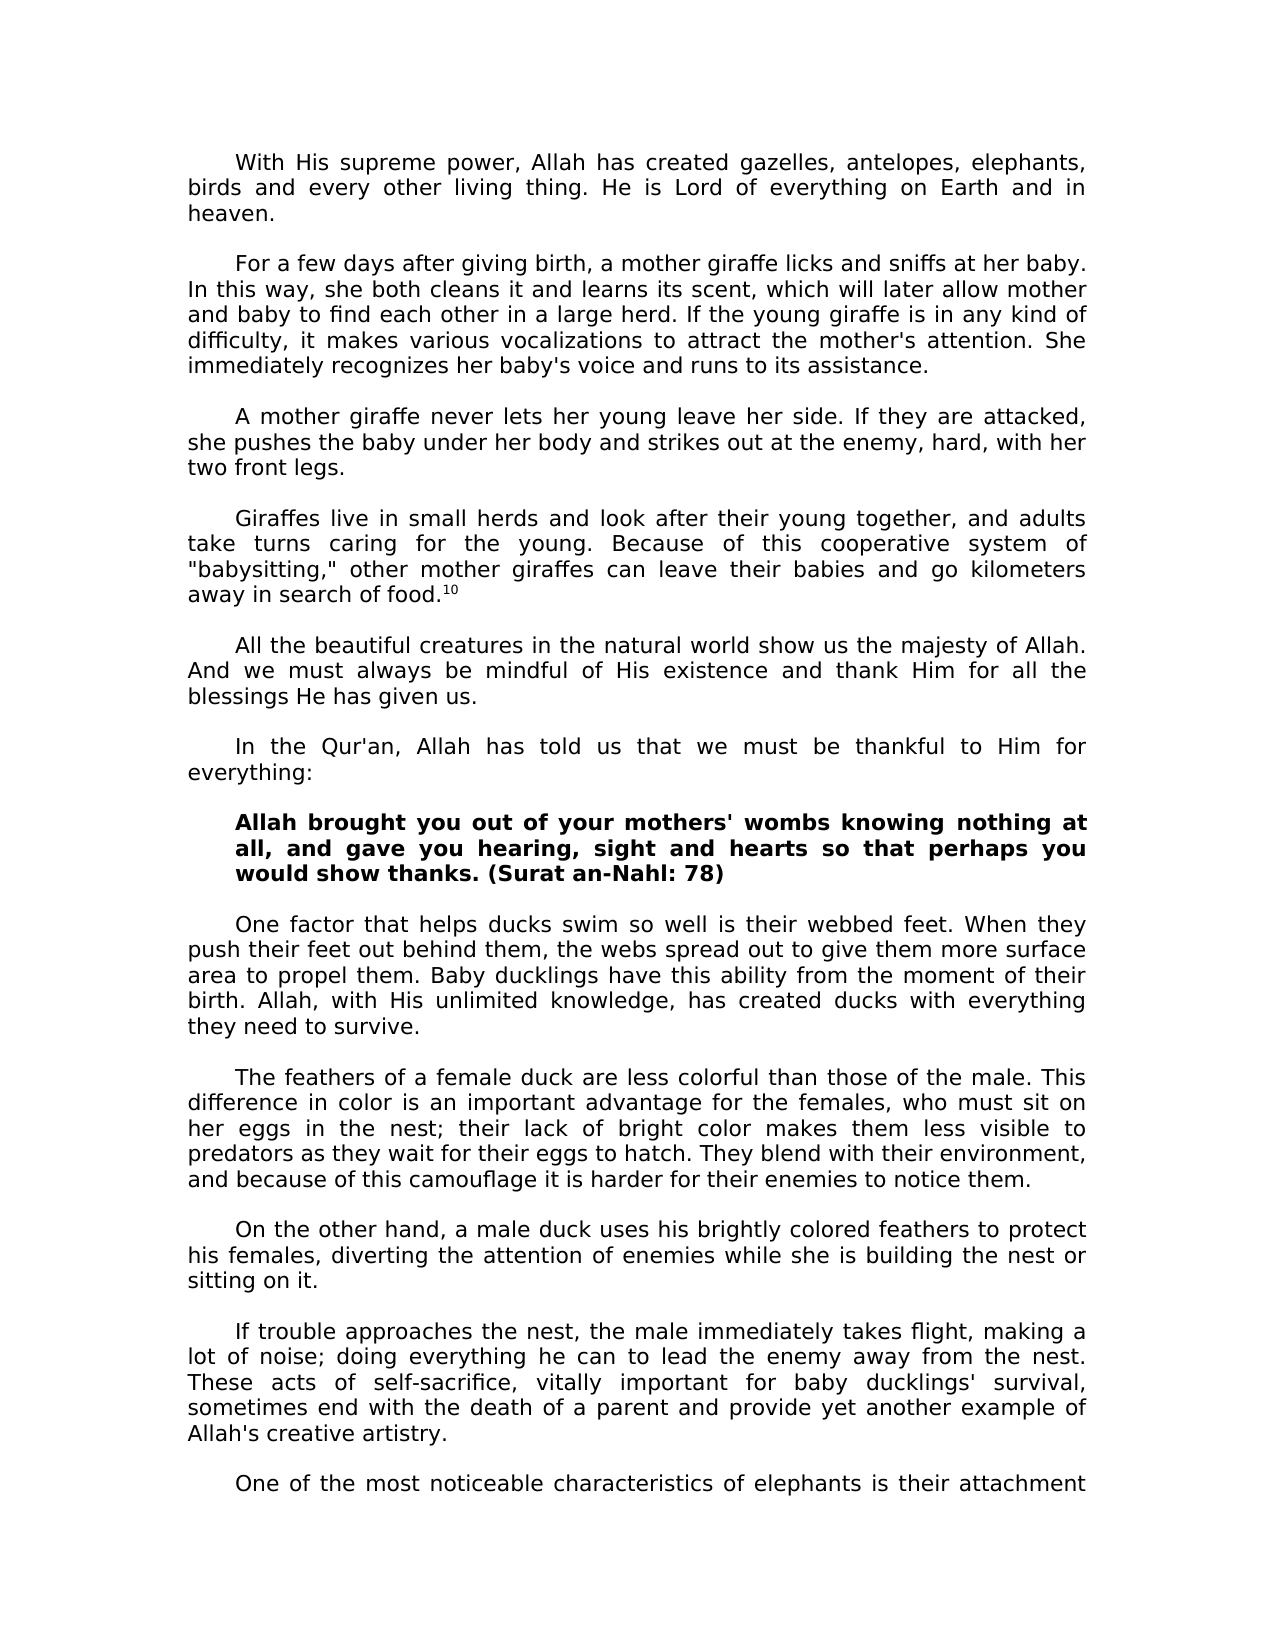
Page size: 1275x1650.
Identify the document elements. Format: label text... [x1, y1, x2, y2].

text On the other hand, a male duck uses his brightly colored feathers to protect his females, diverting the attention of enemies while she is building the nest or sitting on it. [187, 1217, 1087, 1294]
text In the Qur'an, Allah has told us that we must be thankful to Him for everything: [187, 734, 1087, 785]
text For a few days after giving birth, a mother giraffe licks and sniffs at her baby. In this way, she both cleans it and learns its scent, which will later allow mother and baby to find each other in a large herd. If the young giraffe is in any kind of difficulty, it makes various vocalizations to attract the mother's attention. She immediately recognizes her baby's voice and runs to its assistance. [187, 252, 1087, 379]
text A mother giraffe never lets her young leave her side. If they are attacked, she pushes the baby under her body and strikes out at the enemy, hard, with her two front legs. [187, 404, 1087, 481]
text Giraffes live in small herds and look after their young together, and adults take turns caring for the young. Because of this cooperative system of "babysitting," other mother giraffes can leave their babies and go kilometers away in search of food.10 [187, 506, 1087, 608]
text Allah brought you out of your mothers' wombs knowing nothing at all, and gave you hearing, sight and hearts so that perhaps you would show thanks. (Surat an-Nahl: 78) [235, 810, 1087, 887]
text One factor that helps ducks swim so well is their webbed feet. When they push their feet out behind them, the webs spread out to give them more surface area to propel them. Baby ducklings have this ability from the moment of their birth. Allah, with His unlimited knowledge, has created ducks with everything they need to survive. [187, 912, 1087, 1039]
text All the beautiful creatures in the natural world show us the majesty of Allah. And we must always be mindful of His existence and thank Him for all the blessings He has given us. [187, 633, 1087, 709]
text One of the most noticeable characteristics of elephants is their attachment [187, 1471, 1087, 1497]
text With His supreme power, Allah has created gazelles, antelopes, elephants, birds and every other living thing. He is Lord of everything on Earth and in heaven. [187, 150, 1087, 227]
text The feathers of a female duck are less colorful than those of the male. This difference in color is an important advantage for the females, who must sit on her eggs in the nest; their lack of bright color makes them less visible to predators as they wait for their eggs to hatch. They blend with their environment, and because of this camouflage it is harder for their enemies to notice them. [187, 1064, 1087, 1192]
text If trouble approaches the nest, the male immediately takes flight, making a lot of noise; doing everything he can to lead the enemy away from the nest. These acts of self-sacrifice, vitally important for baby ducklings' survival, sometimes end with the death of a parent and provide yet another example of Allah's creative artistry. [187, 1319, 1087, 1446]
